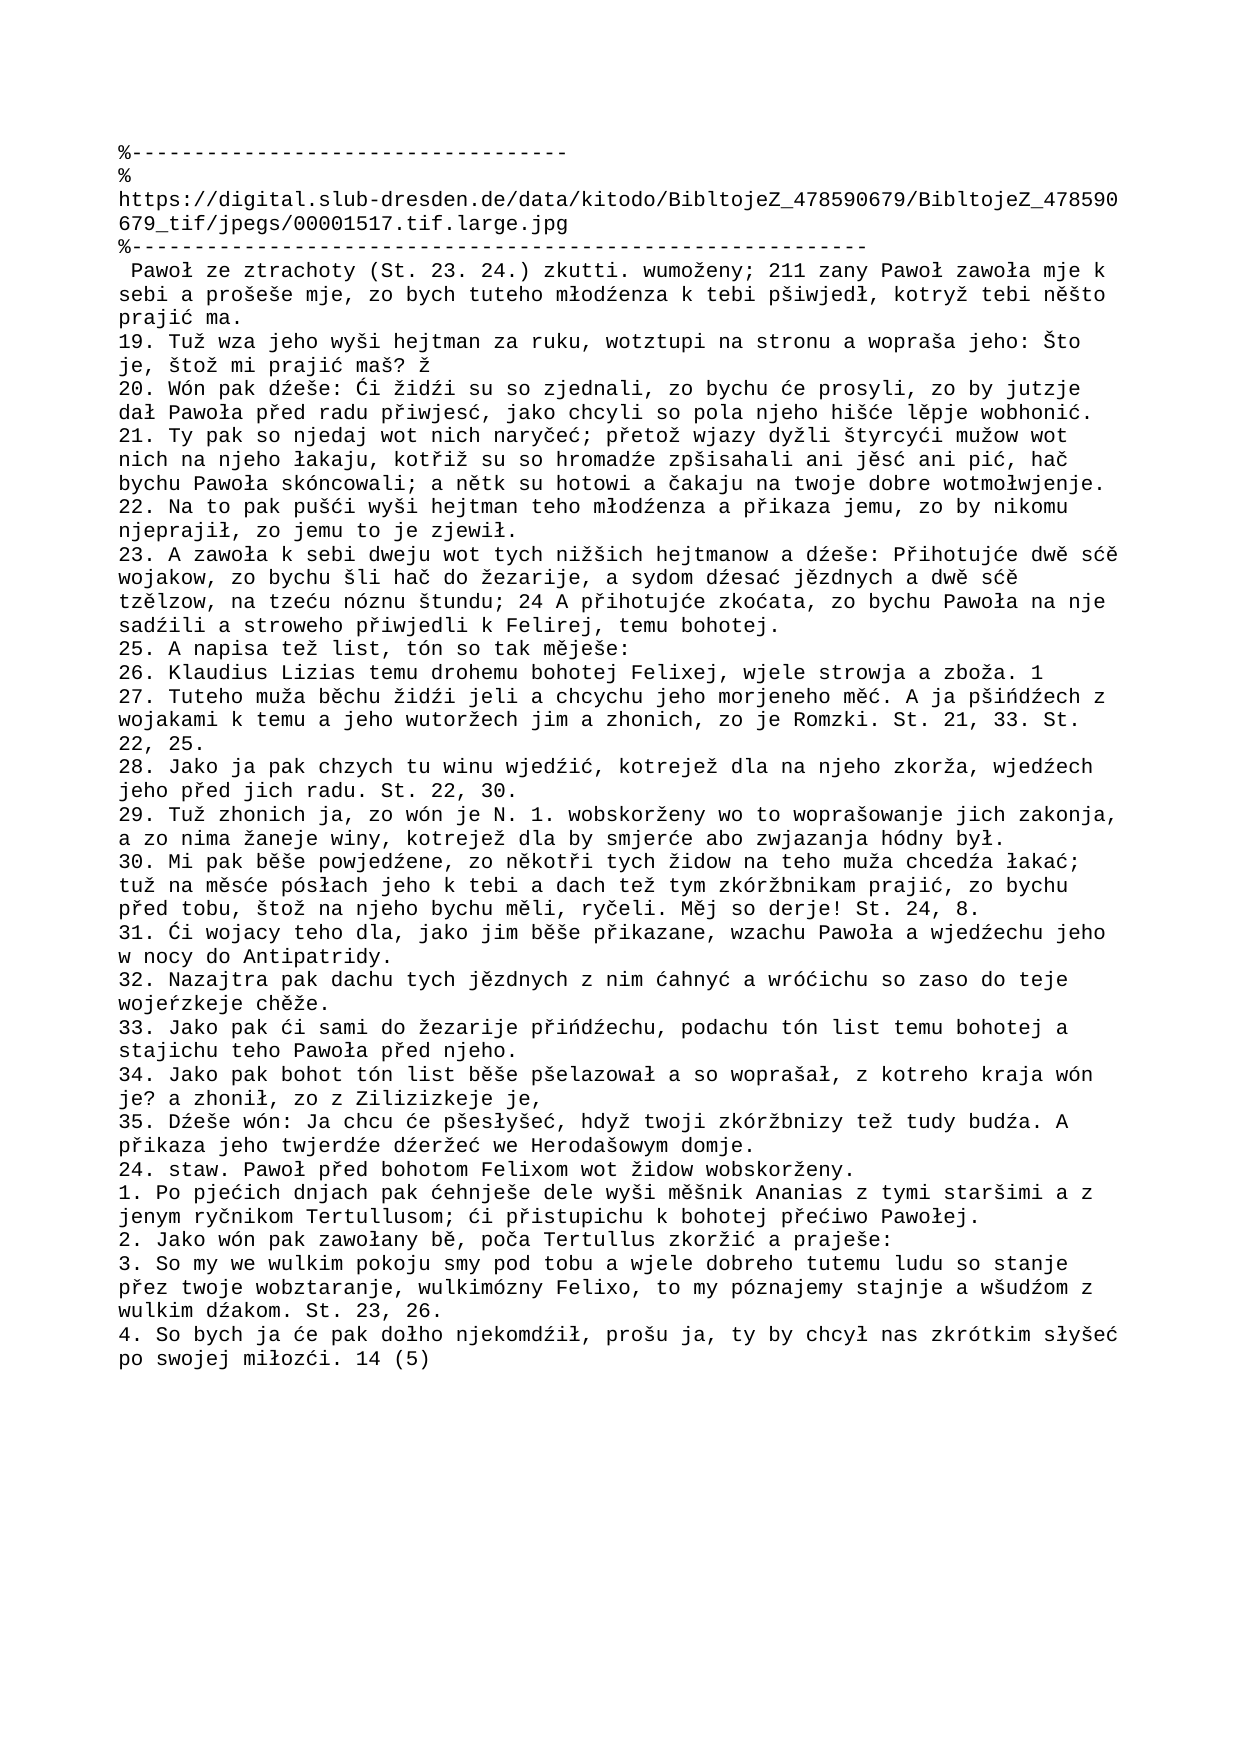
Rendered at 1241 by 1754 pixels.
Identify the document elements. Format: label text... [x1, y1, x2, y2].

text Pawoł ze ztrachoty (St. 23. 24.) zkutti. wumoženy; 211 zany Pawoł zawoła mje k sebi a prošeše mje, zo bych tuteho młodźenza k tebi pšiwjedł, kotryž tebi něšto prajić ma. [118, 260, 1122, 331]
text 30. Mi pak běše powjedźene, zo někotři tych židow na teho muža chcedźa łakać; tuž na měsće pósłach jeho k tebi a dach tež tym zkóržbnikam prajić, zo bychu před tobu, štož na njeho bychu měli, ryčeli. Měj so derje! St. 24, 8. [118, 851, 1122, 922]
text 21. Ty pak so njedaj wot nich naryčeć; přetož wjazy dyžli štyrcyći mužow wot nich na njeho łakaju, kotřiž su so hromadźe zpšisahali ani jěsć ani pić, hač bychu Pawoła skóncowali; a nětk su hotowi a čakaju na twoje dobre wotmołwjenje. [118, 426, 1122, 496]
text 19. Tuž wza jeho wyši hejtman za ruku, wotztupi na stronu a wopraša jeho: Što je, štož mi prajić maš? ž [118, 331, 1122, 378]
text 26. Klaudius Lizias temu drohemu bohotej Felixej, wjele strowja a zboža. 1 [118, 662, 1122, 686]
text 35. Dźeše wón: Ja chcu će pšesłyšeć, hdyž twoji zkóržbnizy tež tudy budźa. A přikaza jeho twjerdźe dźeržeć we Herodašowym domje. [118, 1111, 1122, 1158]
text %----------------------------------------------------------- [118, 236, 1122, 260]
text 1. Po pjećich dnjach pak ćehnješe dele wyši měšnik Ananias z tymi staršimi a z jenym ryčnikom Tertullusom; ći přistupichu k bohotej přećiwo Pawołej. [118, 1182, 1122, 1229]
text 22. Na to pak pušći wyši hejtman teho młodźenza a přikaza jemu, zo by nikomu njeprajił, zo jemu to je zjewił. [118, 496, 1122, 544]
text 33. Jako pak ći sami do žezarije přińdźechu, podachu tón list temu bohotej a stajichu teho Pawoła před njeho. [118, 1017, 1122, 1064]
text 28. Jako ja pak chzych tu winu wjedźić, kotrejež dla na njeho zkorža, wjedźech jeho před jich radu. St. 22, 30. [118, 757, 1122, 804]
text 32. Nazajtra pak dachu tych jězdnych z nim ćahnyć a wróćichu so zaso do teje wojeŕzkeje chěže. [118, 969, 1122, 1017]
text 31. Ći wojacy teho dla, jako jim běše přikazane, wzachu Pawoła a wjedźechu jeho w nocy do Antipatridy. [118, 922, 1122, 969]
text 23. A zawoła k sebi dweju wot tych nižšich hejtmanow a dźeše: Přihotujće dwě sćě wojakow, zo bychu šli hač do žezarije, a sydom dźesać jězdnych a dwě sćě tzělzow, na tzeću nóznu štundu; 24 A přihotujće zkoćata, zo bychu Pawoła na nje sadźili a stroweho přiwjedli k Felirej, temu bohotej. [118, 544, 1122, 638]
text %----------------------------------- [118, 142, 1122, 165]
text 3. So my we wulkim pokoju smy pod tobu a wjele dobreho tutemu ludu so stanje přez twoje wobztaranje, wulkimózny Felixo, to my póznajemy stajnje a wšudźom z wulkim dźakom. St. 23, 26. [118, 1253, 1122, 1324]
text 20. Wón pak dźeše: Ći židźi su so zjednali, zo bychu će prosyli, zo by jutzje dał Pawoła před radu přiwjesć, jako chcyli so pola njeho hišće lěpje wobhonić. [118, 378, 1122, 426]
text 24. staw. Pawoł před bohotom Felixom wot židow wobskorženy. [118, 1158, 1122, 1182]
text 34. Jako pak bohot tón list běše pšelazował a so woprašał, z kotreho kraja wón je? a zhonił, zo z Zilizizkeje je, [118, 1064, 1122, 1111]
text 2. Jako wón pak zawołany bě, poča Tertullus zkoržić a praješe: [118, 1229, 1122, 1253]
text % https://digital.slub-dresden.de/data/kitodo/BibltojeZ_478590679/BibltojeZ_478590679_tif/jpegs/00001517.tif.large.jpg [118, 165, 1122, 236]
text 29. Tuž zhonich ja, zo wón je N. 1. wobskorženy wo to woprašowanje jich zakonja, a zo nima žaneje winy, kotrejež dla by smjerće abo zwjazanja hódny był. [118, 804, 1122, 851]
text 27. Tuteho muža běchu židźi jeli a chcychu jeho morjeneho měć. A ja pšińdźech z wojakami k temu a jeho wutoržech jim a zhonich, zo je Romzki. St. 21, 33. St. 22, 25. [118, 686, 1122, 757]
text 4. So bych ja će pak dołho njekomdźił, prošu ja, ty by chcył nas zkrótkim słyšeć po swojej miłozći. 14 (5) [118, 1324, 1122, 1371]
text 25. A napisa tež list, tón so tak měješe: [118, 638, 1122, 662]
